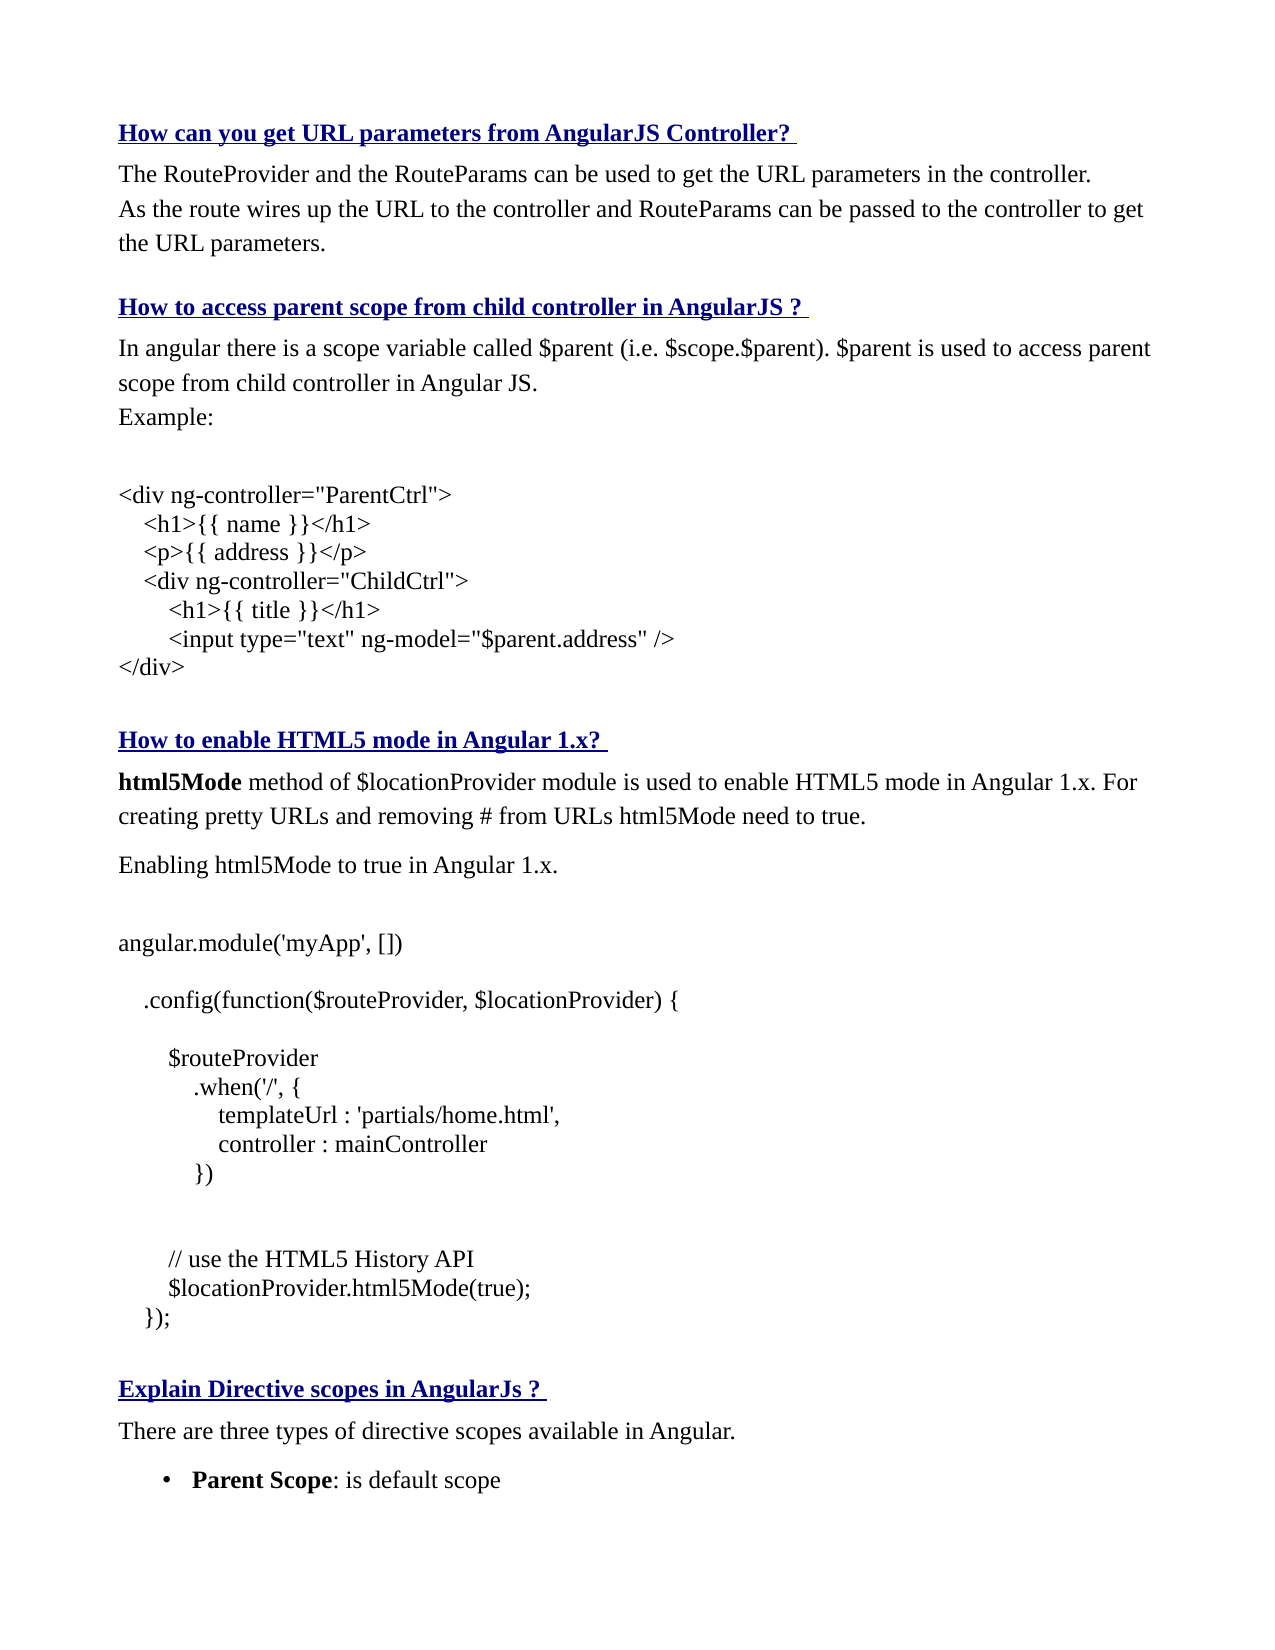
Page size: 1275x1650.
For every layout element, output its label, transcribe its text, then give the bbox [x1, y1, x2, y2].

text <div ng-controller="ChildCtrl"> [118, 566, 1157, 595]
subtitle Explain Directive scopes in AngularJs ? [118, 1374, 1157, 1403]
text templateUrl : 'partials/home.html', [118, 1100, 1157, 1129]
text Enabling html5Mode to true in Angular 1.x. [118, 850, 1157, 879]
text <h1>{{ name }}</h1> [118, 509, 1157, 537]
text html5Mode method of $locationProvider module is used to enable HTML5 mode in Angular 1.x. For creating pretty URLs and removing # from URLs html5Mode need to true. [118, 767, 1157, 830]
text }) [118, 1158, 1157, 1187]
subtitle How to enable HTML5 mode in Angular 1.x? [118, 725, 1157, 754]
subtitle How to access parent scope from child controller in AngularJS ? [118, 292, 1157, 321]
text <div ng-controller="ParentCtrl"> [118, 480, 1157, 509]
text angular.module('myApp', []) [118, 928, 1157, 957]
text $locationProvider.html5Mode(true); [118, 1273, 1157, 1302]
text </div> [118, 652, 1157, 681]
text The RouteProvider and the RouteParams can be used to get the URL parameters in the controller. As the route wires up the URL to the controller and RouteParams can be passed to the controller to get the URL parameters. [118, 159, 1157, 257]
text There are three types of directive scopes available in Angular. [118, 1416, 1157, 1444]
text .config(function($routeProvider, $locationProvider) { [118, 985, 1157, 1014]
text // use the HTML5 History API [118, 1244, 1157, 1273]
text <p>{{ address }}</p> [118, 537, 1157, 566]
list Parent Scope: is default scope [162, 1465, 1157, 1493]
subtitle How can you get URL parameters from AngularJS Controller? [118, 118, 1157, 147]
text <input type="text" ng-model="$parent.address" /> [118, 624, 1157, 652]
text In angular there is a scope variable called $parent (i.e. $scope.$parent). $parent is used to access parent scope from child controller in Angular JS. Example: [118, 333, 1157, 431]
text controller : mainController [118, 1129, 1157, 1158]
text <h1>{{ title }}</h1> [118, 595, 1157, 624]
text .when('/', { [118, 1072, 1157, 1100]
text }); [118, 1302, 1157, 1330]
text $routeProvider [118, 1043, 1157, 1072]
